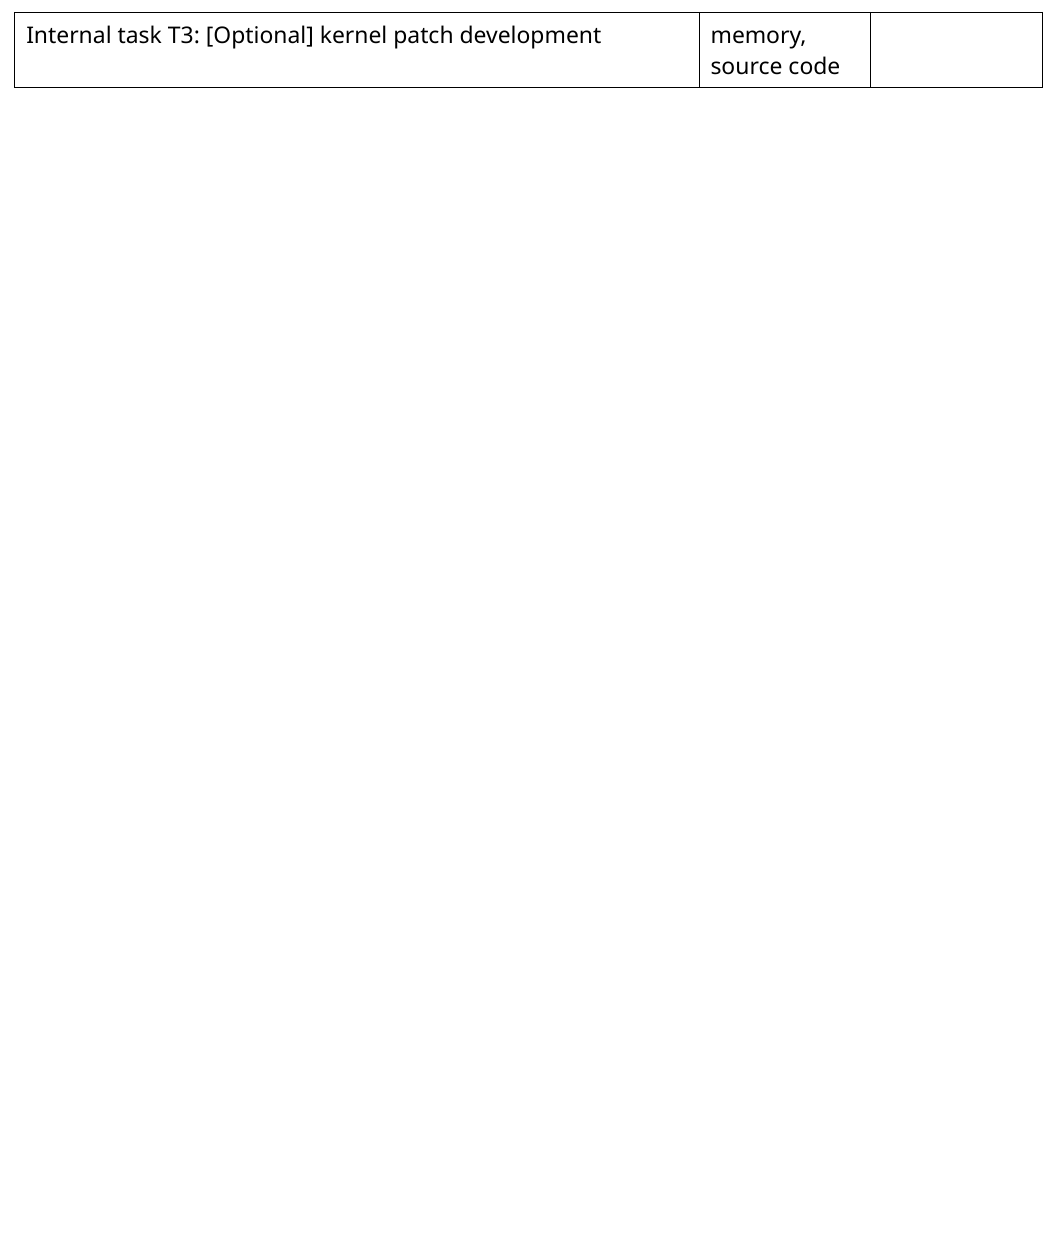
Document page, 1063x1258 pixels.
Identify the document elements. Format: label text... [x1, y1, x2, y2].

table_cell [871, 13, 1042, 87]
table_cell Internal task T3: [Optional] kernel patch development [15, 13, 699, 87]
table_cell memory, source code [700, 13, 870, 87]
